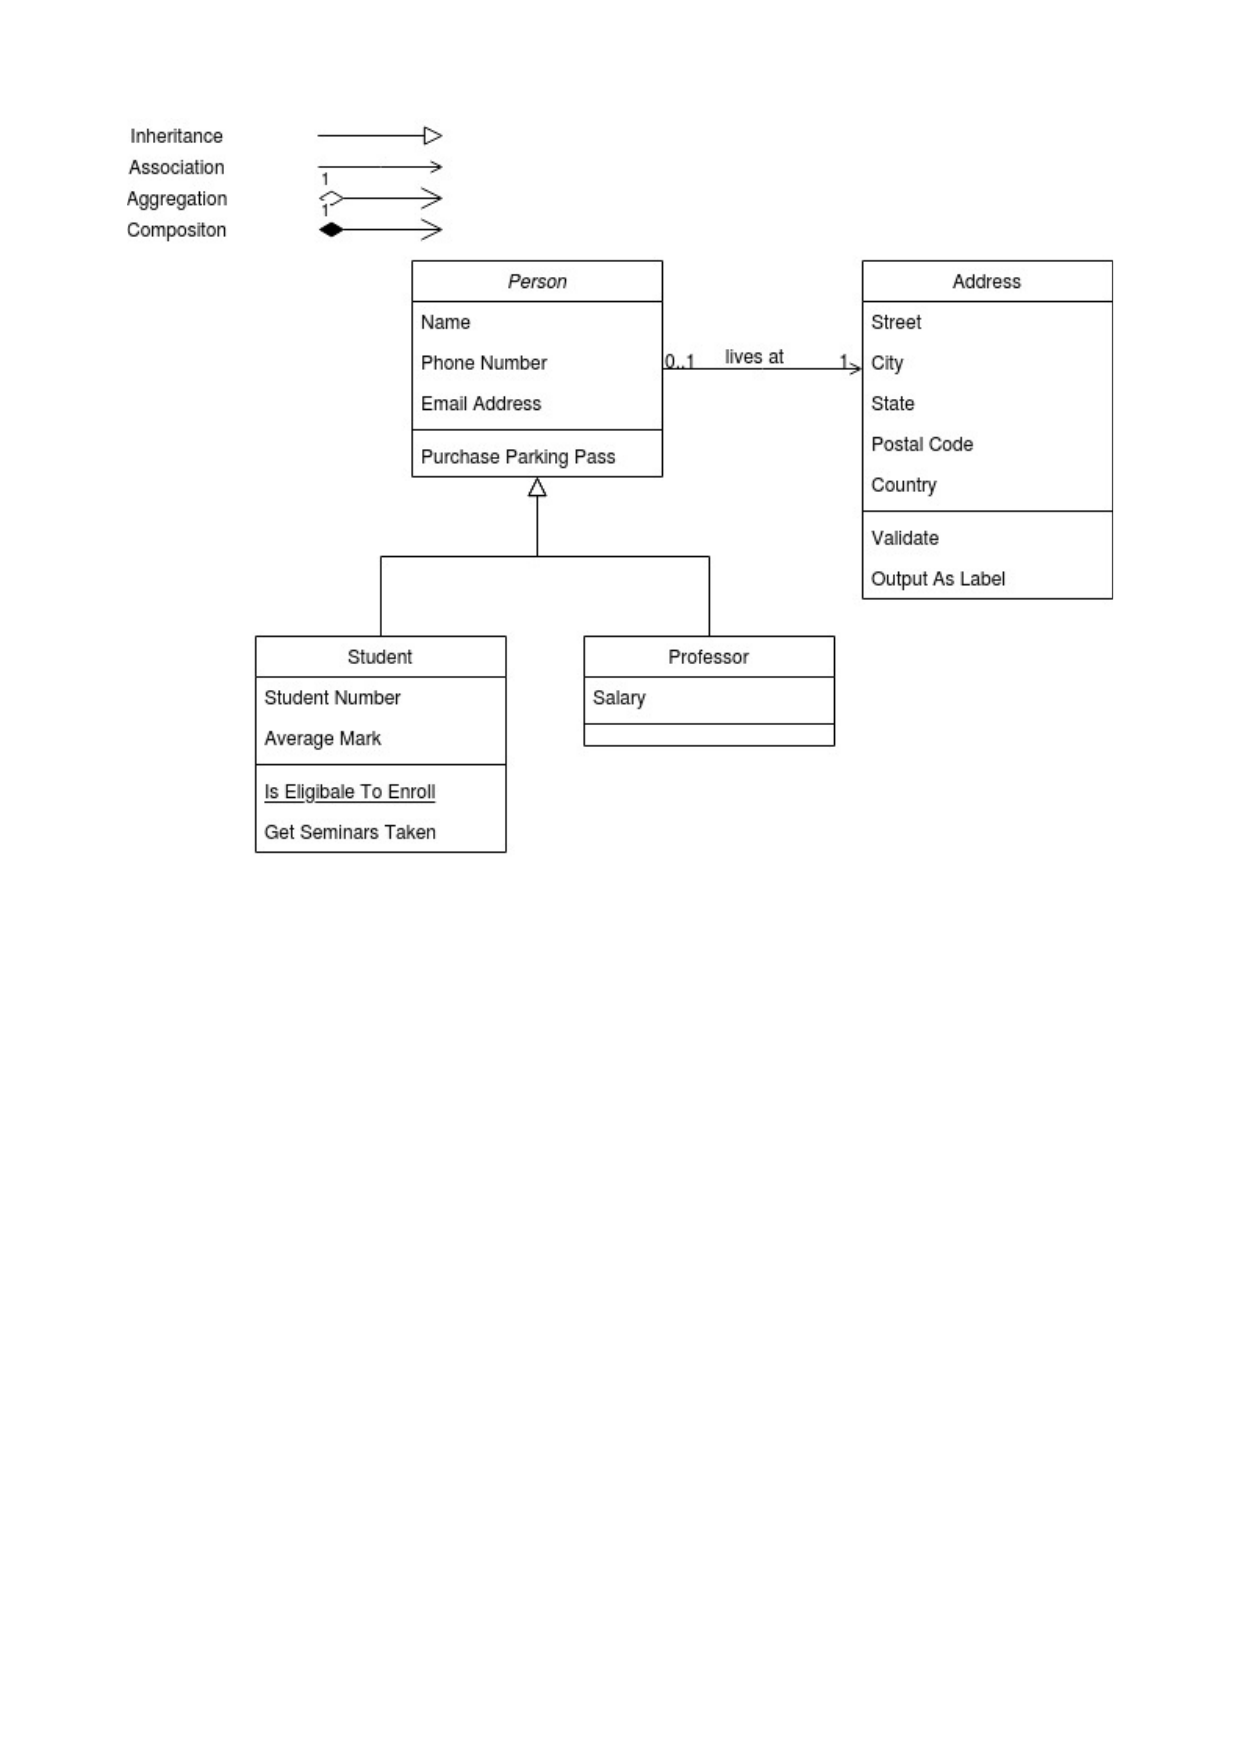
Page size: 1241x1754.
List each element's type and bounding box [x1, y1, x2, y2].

picture [127, 118, 1114, 858]
